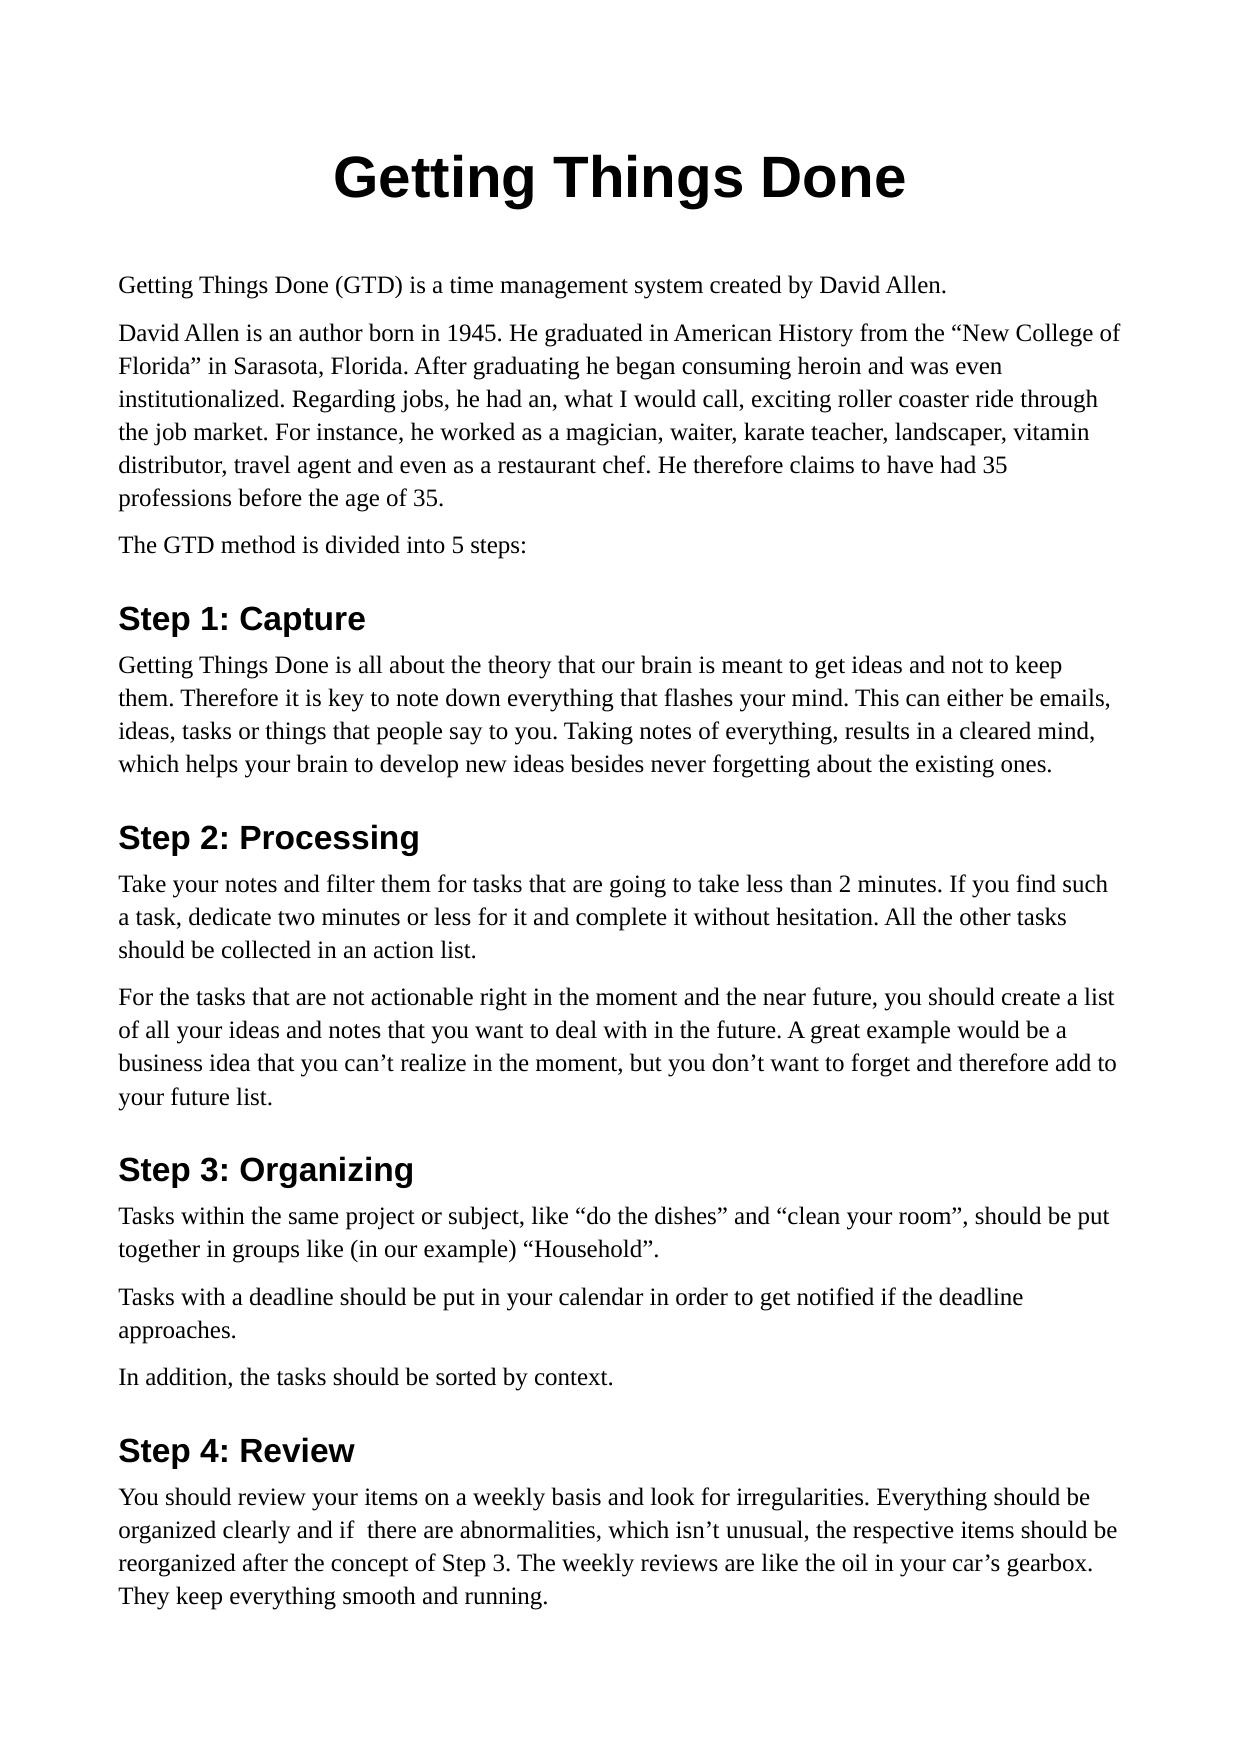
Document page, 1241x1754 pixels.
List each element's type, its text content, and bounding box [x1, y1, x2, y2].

text David Allen is an author born in 1945. He graduated in American History from the “New College of Florida” in Sarasota, Florida. After graduating he began consuming heroin and was even institutionalized. Regarding jobs, he had an, what I would call, exciting roller coaster ride through the job market. For instance, he worked as a magician, waiter, karate teacher, landscaper, vitamin distributor, travel agent and even as a restaurant chef. He therefore claims to have had 35 professions before the age of 35. [118, 318, 1122, 512]
subtitle Step 2: Processing [118, 818, 1122, 856]
text Tasks with a deadline should be put in your calendar in order to get notified if the deadline approaches. [118, 1282, 1122, 1343]
text Tasks within the same project or subject, like “do the dishes” and “clean your room”, should be put together in groups like (in our example) “Household”. [118, 1201, 1122, 1263]
subtitle Step 4: Review [118, 1431, 1122, 1469]
text For the tasks that are not actionable right in the moment and the near future, you should create a list of all your ideas and notes that you want to deal with in the future. A great example would be a business idea that you can’t realize in the moment, but you don’t want to forget and therefore add to your future list. [118, 982, 1122, 1110]
subtitle Step 3: Organizing [118, 1150, 1122, 1189]
text The GTD method is divided into 5 steps: [118, 531, 1122, 559]
title Getting Things Done [118, 143, 1122, 210]
subtitle Step 1: Capture [118, 599, 1122, 638]
text Take your notes and filter them for tasks that are going to take less than 2 minutes. If you find such a task, dedicate two minutes or less for it and complete it without hesitation. All the other tasks should be collected in an action list. [118, 869, 1122, 964]
text Getting Things Done is all about the theory that our brain is meant to get ideas and not to keep them. Therefore it is key to note down everything that flashes your mind. This can either be emails, ideas, tasks or things that people say to you. Taking notes of everything, results in a cleared mind, which helps your brain to develop new ideas besides never forgetting about the existing ones. [118, 650, 1122, 778]
text Getting Things Done (GTD) is a time management system created by David Allen. [118, 270, 1122, 299]
text In addition, the tasks should be sorted by context. [118, 1362, 1122, 1391]
text You should review your items on a weekly basis and look for irregularities. Everything should be organized clearly and if there are abnormalities, which isn’t unusual, the respective items should be reorganized after the concept of Step 3. The weekly reviews are like the oil in your car’s gearbox. They keep everything smooth and running. [118, 1482, 1122, 1610]
